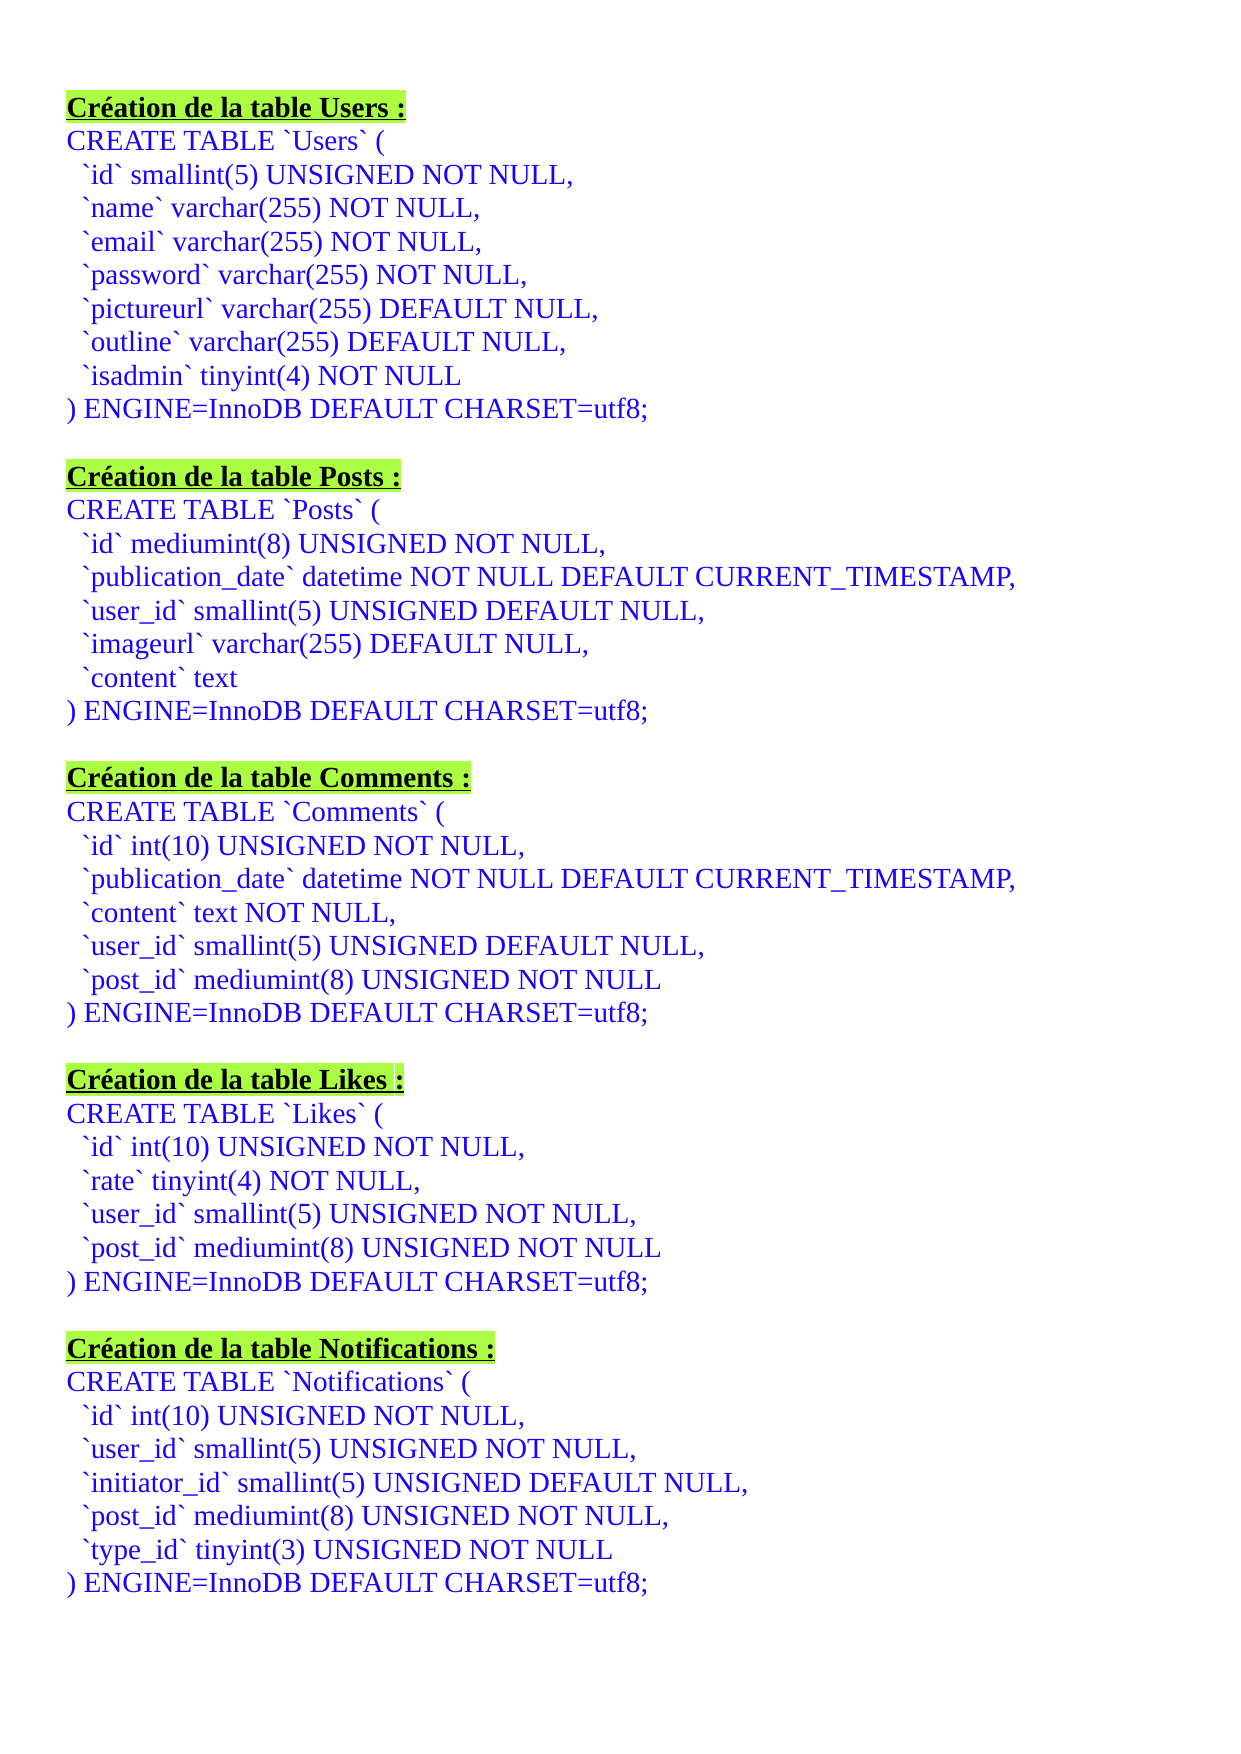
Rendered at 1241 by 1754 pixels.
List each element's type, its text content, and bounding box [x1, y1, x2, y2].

text `post_id` mediumint(8) UNSIGNED NOT NULL, [66, 1498, 1176, 1532]
text `content` text NOT NULL, [66, 895, 1176, 928]
text `publication_date` datetime NOT NULL DEFAULT CURRENT_TIMESTAMP, [66, 559, 1176, 593]
text `outline` varchar(255) DEFAULT NULL, [66, 324, 1176, 358]
text Création de la table Posts : [66, 459, 1176, 492]
text `password` varchar(255) NOT NULL, [66, 257, 1176, 291]
text `rate` tinyint(4) NOT NULL, [66, 1163, 1176, 1197]
text `isadmin` tinyint(4) NOT NULL [66, 358, 1176, 392]
text Création de la table Users : [66, 90, 1176, 123]
text ) ENGINE=InnoDB DEFAULT CHARSET=utf8; [66, 995, 1176, 1029]
text CREATE TABLE `Likes` ( [66, 1096, 1176, 1129]
text `user_id` smallint(5) UNSIGNED DEFAULT NULL, [66, 928, 1176, 962]
text Création de la table Notifications : [66, 1331, 1176, 1364]
text `publication_date` datetime NOT NULL DEFAULT CURRENT_TIMESTAMP, [66, 861, 1176, 895]
text `email` varchar(255) NOT NULL, [66, 224, 1176, 257]
text ) ENGINE=InnoDB DEFAULT CHARSET=utf8; [66, 1566, 1176, 1599]
text `content` text [66, 660, 1176, 693]
text CREATE TABLE `Notifications` ( [66, 1364, 1176, 1398]
text `user_id` smallint(5) UNSIGNED NOT NULL, [66, 1197, 1176, 1230]
text Création de la table Comments : [66, 761, 1176, 794]
text `imageurl` varchar(255) DEFAULT NULL, [66, 626, 1176, 660]
text CREATE TABLE `Posts` ( [66, 492, 1176, 526]
text `id` int(10) UNSIGNED NOT NULL, [66, 1129, 1176, 1163]
text `user_id` smallint(5) UNSIGNED DEFAULT NULL, [66, 593, 1176, 626]
text ) ENGINE=InnoDB DEFAULT CHARSET=utf8; [66, 1264, 1176, 1297]
text `type_id` tinyint(3) UNSIGNED NOT NULL [66, 1532, 1176, 1566]
text `id` int(10) UNSIGNED NOT NULL, [66, 1398, 1176, 1431]
text `id` int(10) UNSIGNED NOT NULL, [66, 828, 1176, 861]
text `user_id` smallint(5) UNSIGNED NOT NULL, [66, 1431, 1176, 1465]
text ) ENGINE=InnoDB DEFAULT CHARSET=utf8; [66, 392, 1176, 425]
text ) ENGINE=InnoDB DEFAULT CHARSET=utf8; [66, 693, 1176, 727]
text `pictureurl` varchar(255) DEFAULT NULL, [66, 291, 1176, 324]
text CREATE TABLE `Users` ( [66, 123, 1176, 157]
text `post_id` mediumint(8) UNSIGNED NOT NULL [66, 962, 1176, 995]
text `id` smallint(5) UNSIGNED NOT NULL, [66, 157, 1176, 190]
text `name` varchar(255) NOT NULL, [66, 190, 1176, 224]
text Création de la table Likes : [66, 1062, 1176, 1096]
text `id` mediumint(8) UNSIGNED NOT NULL, [66, 526, 1176, 559]
text `post_id` mediumint(8) UNSIGNED NOT NULL [66, 1230, 1176, 1264]
text `initiator_id` smallint(5) UNSIGNED DEFAULT NULL, [66, 1465, 1176, 1498]
text CREATE TABLE `Comments` ( [66, 794, 1176, 828]
